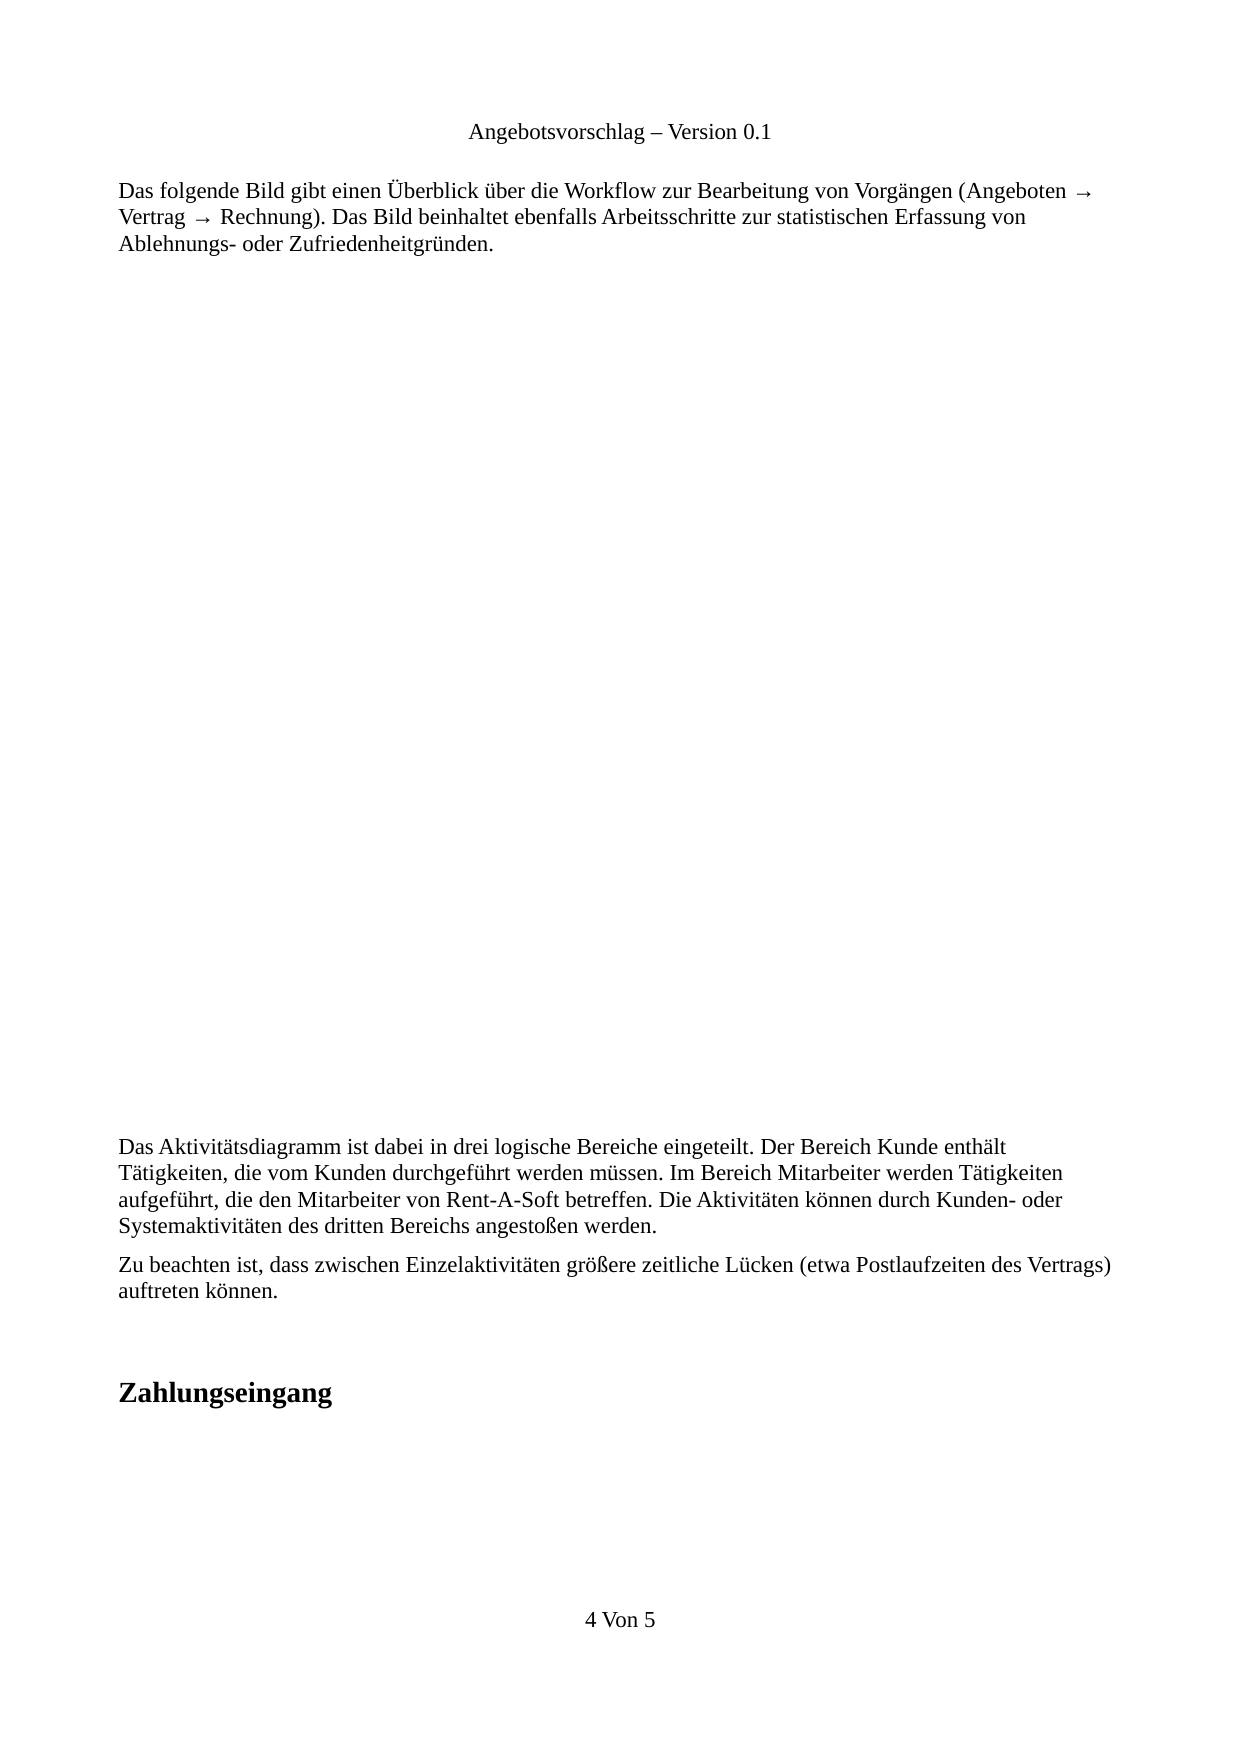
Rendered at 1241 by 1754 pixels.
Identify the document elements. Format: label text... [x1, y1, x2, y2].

text Zu beachten ist, dass zwischen Einzelaktivitäten größere zeitliche Lücken (etwa Postlaufzeiten des Vertrags) auftreten können. [118, 1251, 1122, 1303]
text Das folgende Bild gibt einen Überblick über die Workflow zur Bearbeitung von Vorgängen (Angeboten → Vertrag → Rechnung). Das Bild beinhaltet ebenfalls Arbeitsschritte zur statistischen Erfassung von Ablehnungs- oder Zufriedenheitgründen. [118, 177, 1122, 256]
text Das Aktivitätsdiagramm ist dabei in drei logische Bereiche eingeteilt. Der Bereich Kunde enthält Tätigkeiten, die vom Kunden durchgeführt werden müssen. Im Bereich Mitarbeiter werden Tätigkeiten aufgeführt, die den Mitarbeiter von Rent-A-Soft betreffen. Die Aktivitäten können durch Kunden- oder Systemaktivitäten des dritten Bereichs angestoßen werden. [118, 472, 1122, 1238]
subtitle Zahlungseingang [118, 1375, 1122, 1409]
